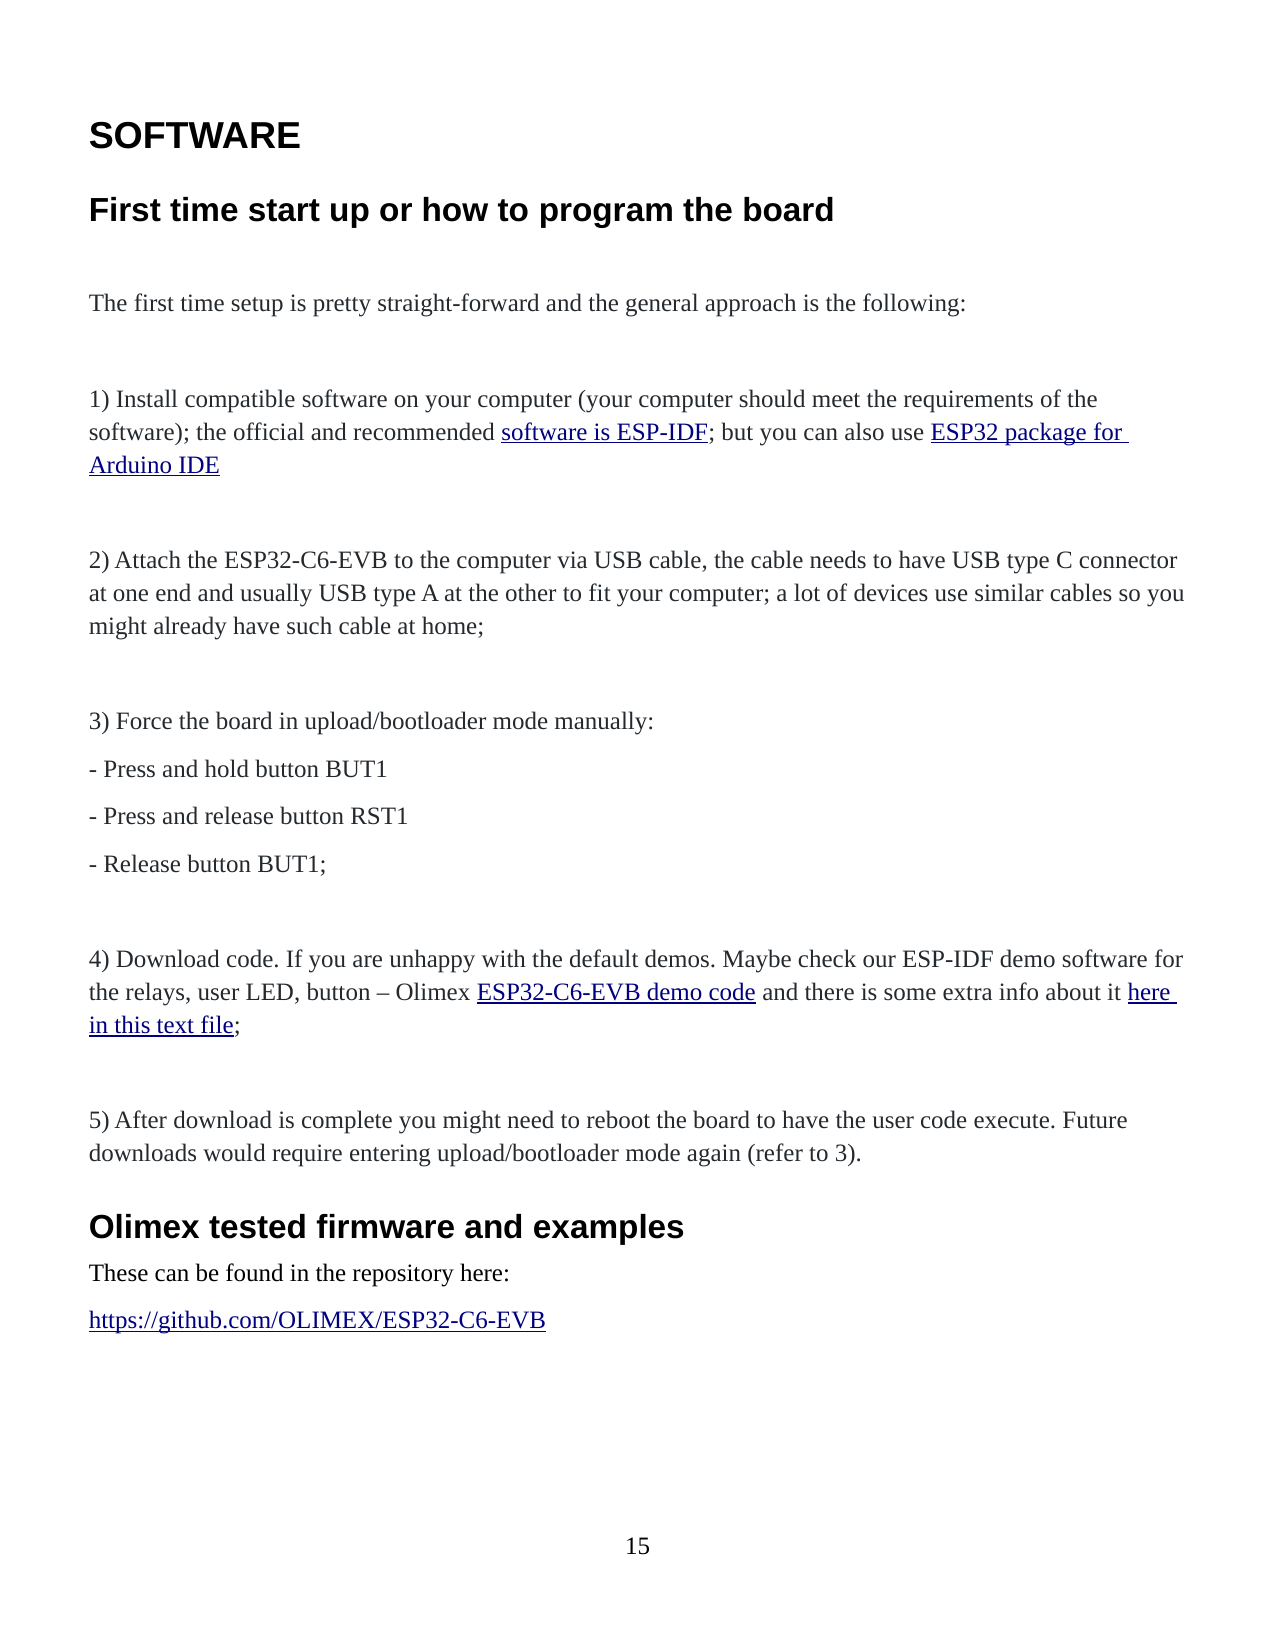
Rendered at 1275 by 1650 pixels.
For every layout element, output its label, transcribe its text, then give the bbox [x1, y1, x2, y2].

text https://github.com/OLIMEX/ESP32-C6-EVB [88, 1306, 1186, 1334]
text - Press and release button RST1 [88, 801, 1186, 830]
text 3) Force the board in upload/bootloader mode manually: [88, 706, 1186, 735]
text 1) Install compatible software on your computer (your computer should meet the requirements of the software); the official and recommended software is ESP-IDF; but you can also use ESP32 package for Arduino IDE [88, 384, 1186, 478]
text - Press and hold button BUT1 [88, 754, 1186, 783]
text These can be found in the repository here: [88, 1258, 1186, 1287]
text 2) Attach the ESP32-C6-EVB to the computer via USB cable, the cable needs to have USB type C connector at one end and usually USB type A at the other to fit your computer; a lot of devices use similar cables so you might already have such cable at home; [88, 545, 1186, 640]
subtitle Olimex tested firmware and examples [88, 1207, 1186, 1245]
text 4) Download code. If you are unhappy with the default demos. Maybe check our ESP-IDF demo software for the relays, user LED, button – Olimex ESP32-C6-EVB demo code and there is some extra info about it here in this text file; [88, 944, 1186, 1039]
subtitle SOFTWARE [88, 113, 1186, 157]
text - Release button BUT1; [88, 849, 1186, 878]
text The first time setup is pretty straight-forward and the general approach is the following: [88, 288, 1186, 317]
text 5) After download is complete you might need to reboot the board to have the user code execute. Future downloads would require entering upload/bootloader mode again (refer to 3). [88, 1106, 1186, 1167]
subtitle First time start up or how to program the board [88, 190, 1186, 228]
